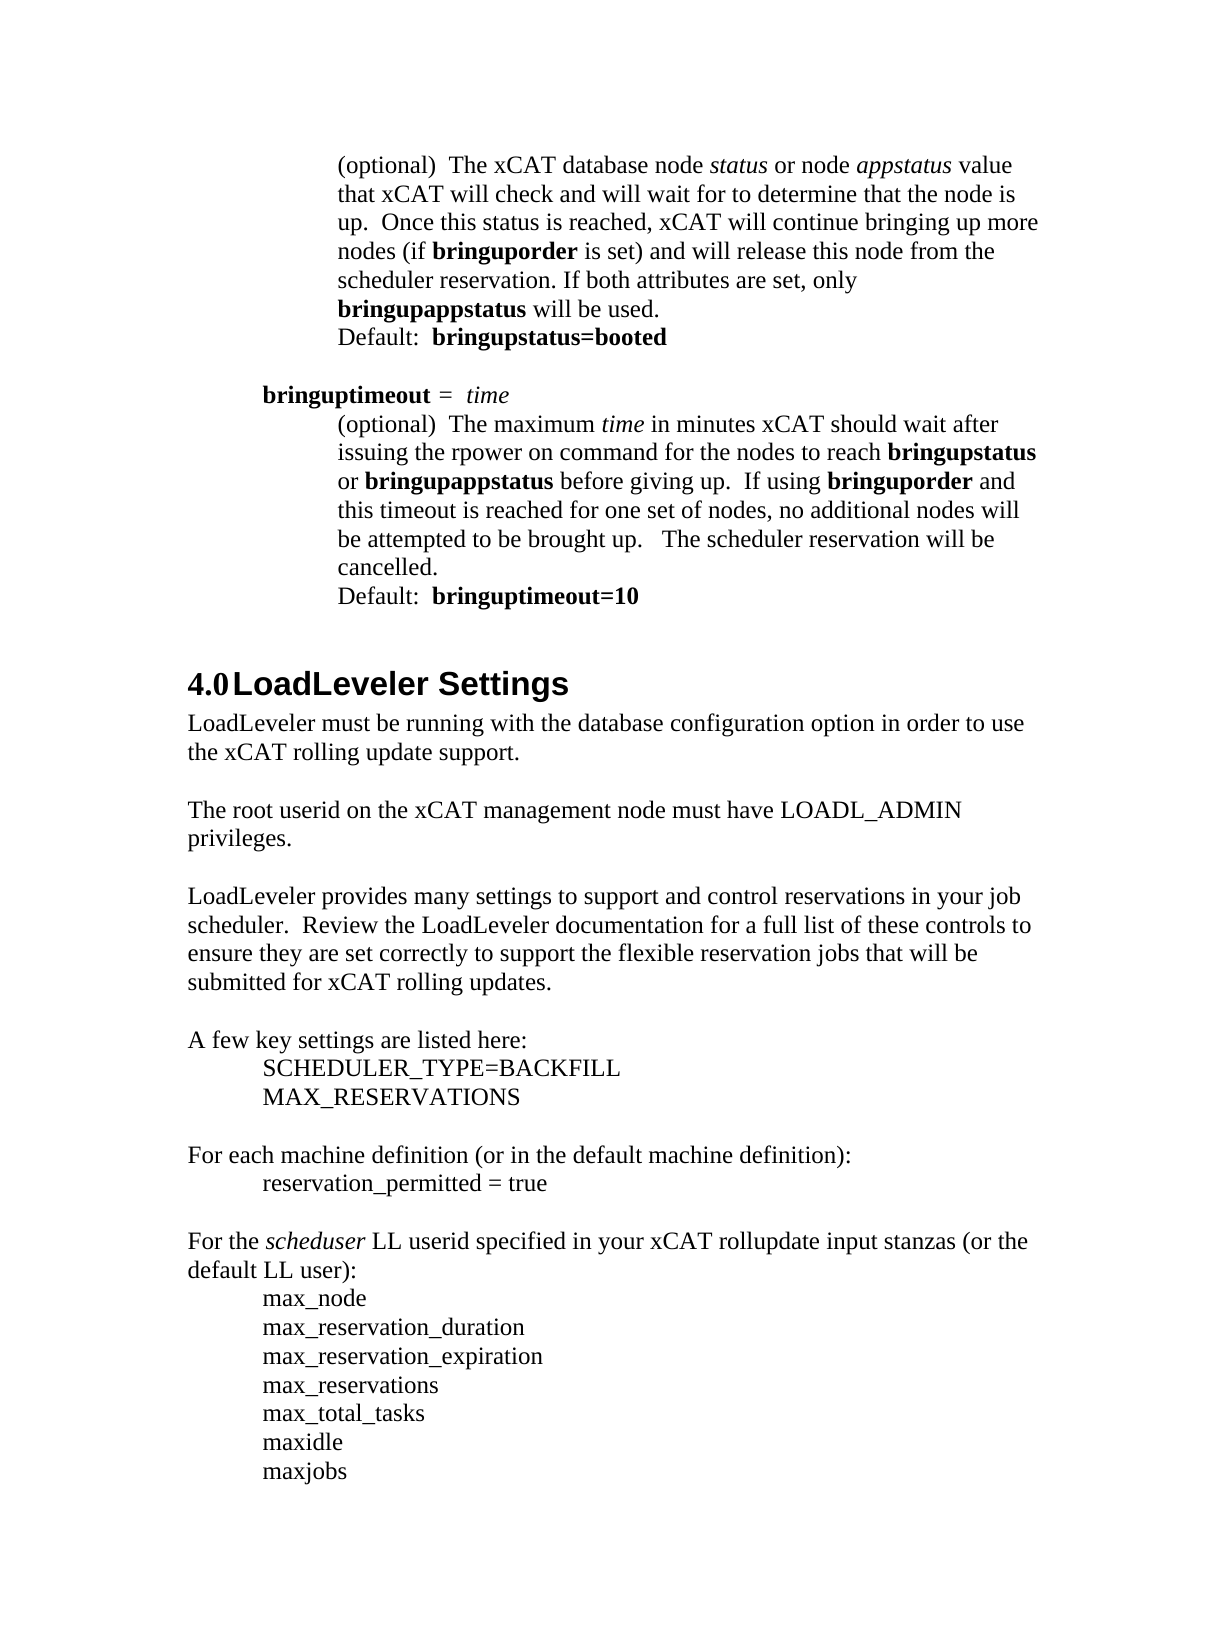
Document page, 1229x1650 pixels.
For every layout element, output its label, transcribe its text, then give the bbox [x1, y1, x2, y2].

text bringuptimeout = time [262, 380, 1041, 409]
text A few key settings are listed here: [187, 1025, 1041, 1053]
text LoadLeveler must be running with the database configuration option in order to use the xCAT rolling update support. [187, 708, 1041, 766]
text (optional) The xCAT database node status or node appstatus value that xCAT will check and will wait for to determine that the node is up. Once this status is reached, xCAT will continue bringing up more nodes (if bringuporder is set) and will release this node from the scheduler reservation. If both attributes are set, only bringupappstatus will be used. [337, 150, 1041, 322]
text reservation_permitted = true [262, 1168, 1041, 1197]
text For the scheduser LL userid specified in your xCAT rollupdate input stanzas (or the default LL user): [187, 1226, 1041, 1283]
text maxidle [262, 1427, 1041, 1456]
text SCHEDULER_TYPE=BACKFILL [262, 1053, 1041, 1082]
text max_total_tasks [262, 1398, 1041, 1427]
text The root userid on the xCAT management node must have LOADL_ADMIN privileges. [187, 795, 1041, 852]
text maxjobs [262, 1456, 1041, 1485]
text LoadLeveler provides many settings to support and control reservations in your job scheduler. Review the LoadLeveler documentation for a full list of these controls to ensure they are set correctly to support the flexible reservation jobs that will be submitted for xCAT rolling updates. [187, 881, 1041, 996]
subtitle LoadLeveler Settings [187, 664, 1041, 702]
text Default: bringupstatus=booted [337, 322, 1041, 351]
text For each machine definition (or in the default machine definition): [187, 1140, 1041, 1168]
text max_reservation_duration [262, 1312, 1041, 1341]
text max_reservation_expiration [262, 1341, 1041, 1370]
text MAX_RESERVATIONS [262, 1082, 1041, 1111]
text max_node [262, 1283, 1041, 1312]
text (optional) The maximum time in minutes xCAT should wait after issuing the rpower on command for the nodes to reach bringupstatus or bringupappstatus before giving up. If using bringuporder and this timeout is reached for one set of nodes, no additional nodes will be attempted to be brought up. The scheduler reservation will be cancelled. [337, 409, 1041, 581]
text max_reservations [262, 1370, 1041, 1398]
text Default: bringuptimeout=10 [337, 581, 1041, 610]
